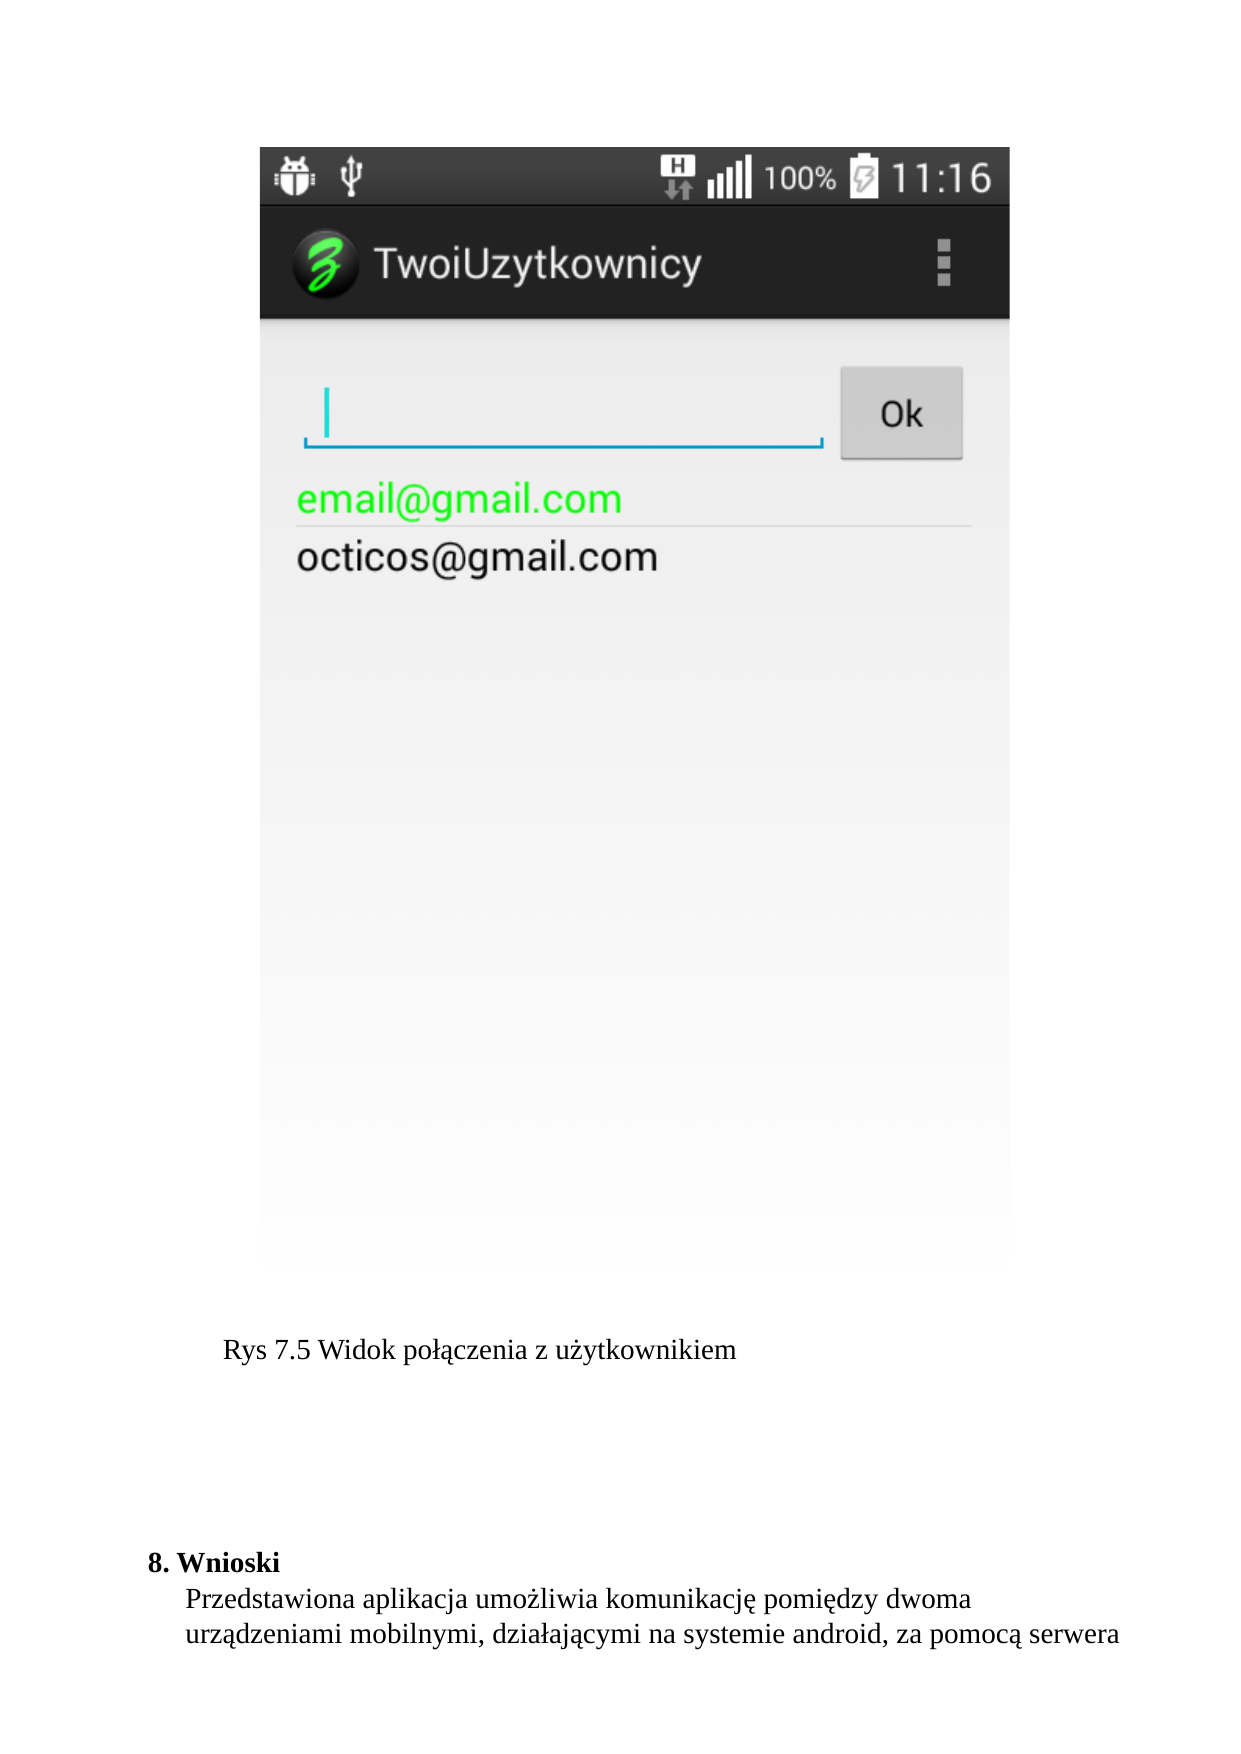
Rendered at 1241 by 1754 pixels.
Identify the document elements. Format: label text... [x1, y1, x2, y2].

list Przedstawiona aplikacja umożliwia komunikację pomiędzy dwoma urządzeniami mobilnymi, działającymi na systemie android, za pomocą serwera [185, 1581, 1122, 1650]
list Rys 7.5 Widok połączenia z użytkownikiem [223, 1332, 1122, 1366]
list 8. Wnioski [148, 1545, 1122, 1579]
picture [259, 147, 1010, 1295]
